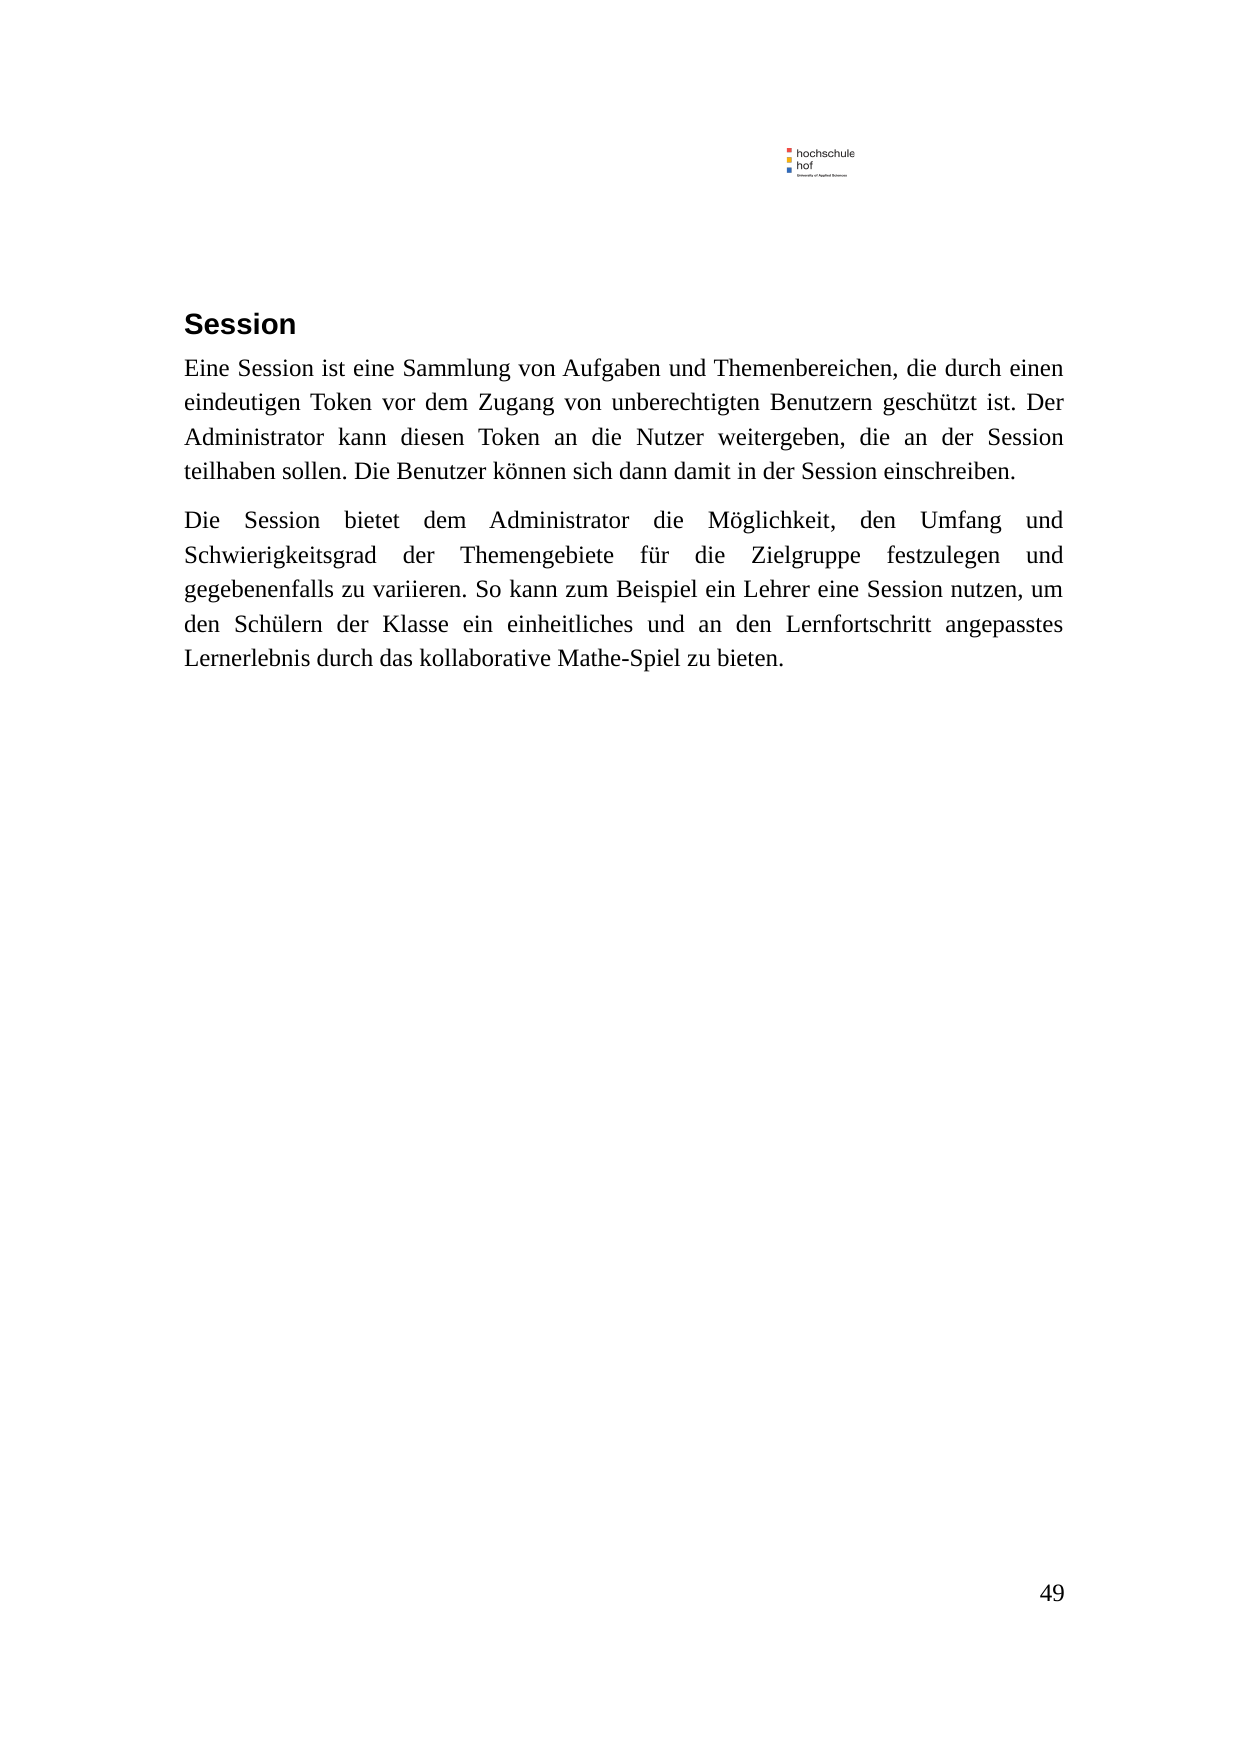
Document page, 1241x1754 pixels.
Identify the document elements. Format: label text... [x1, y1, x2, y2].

text Die Session bietet dem Administrator die Möglichkeit, den Umfang und Schwierigkeitsgrad der Themengebiete für die Zielgruppe festzulegen und gegebenenfalls zu variieren. So kann zum Beispiel ein Lehrer eine Session nutzen, um den Schülern der Klasse ein einheitliches und an den Lernfortschritt angepasstes Lernerlebnis durch das kollaborative Mathe-Spiel zu bieten. [184, 506, 1064, 672]
text Eine Session ist eine Sammlung von Aufgaben und Themenbereichen, die durch einen eindeutigen Token vor dem Zugang von unberechtigten Benutzern geschützt ist. Der Administrator kann diesen Token an die Nutzer weitergeben, die an der Session teilhaben sollen. Die Benutzer können sich dann damit in der Session einschreiben. [184, 353, 1064, 485]
subtitle Session [184, 307, 1064, 341]
picture [786, 148, 855, 177]
